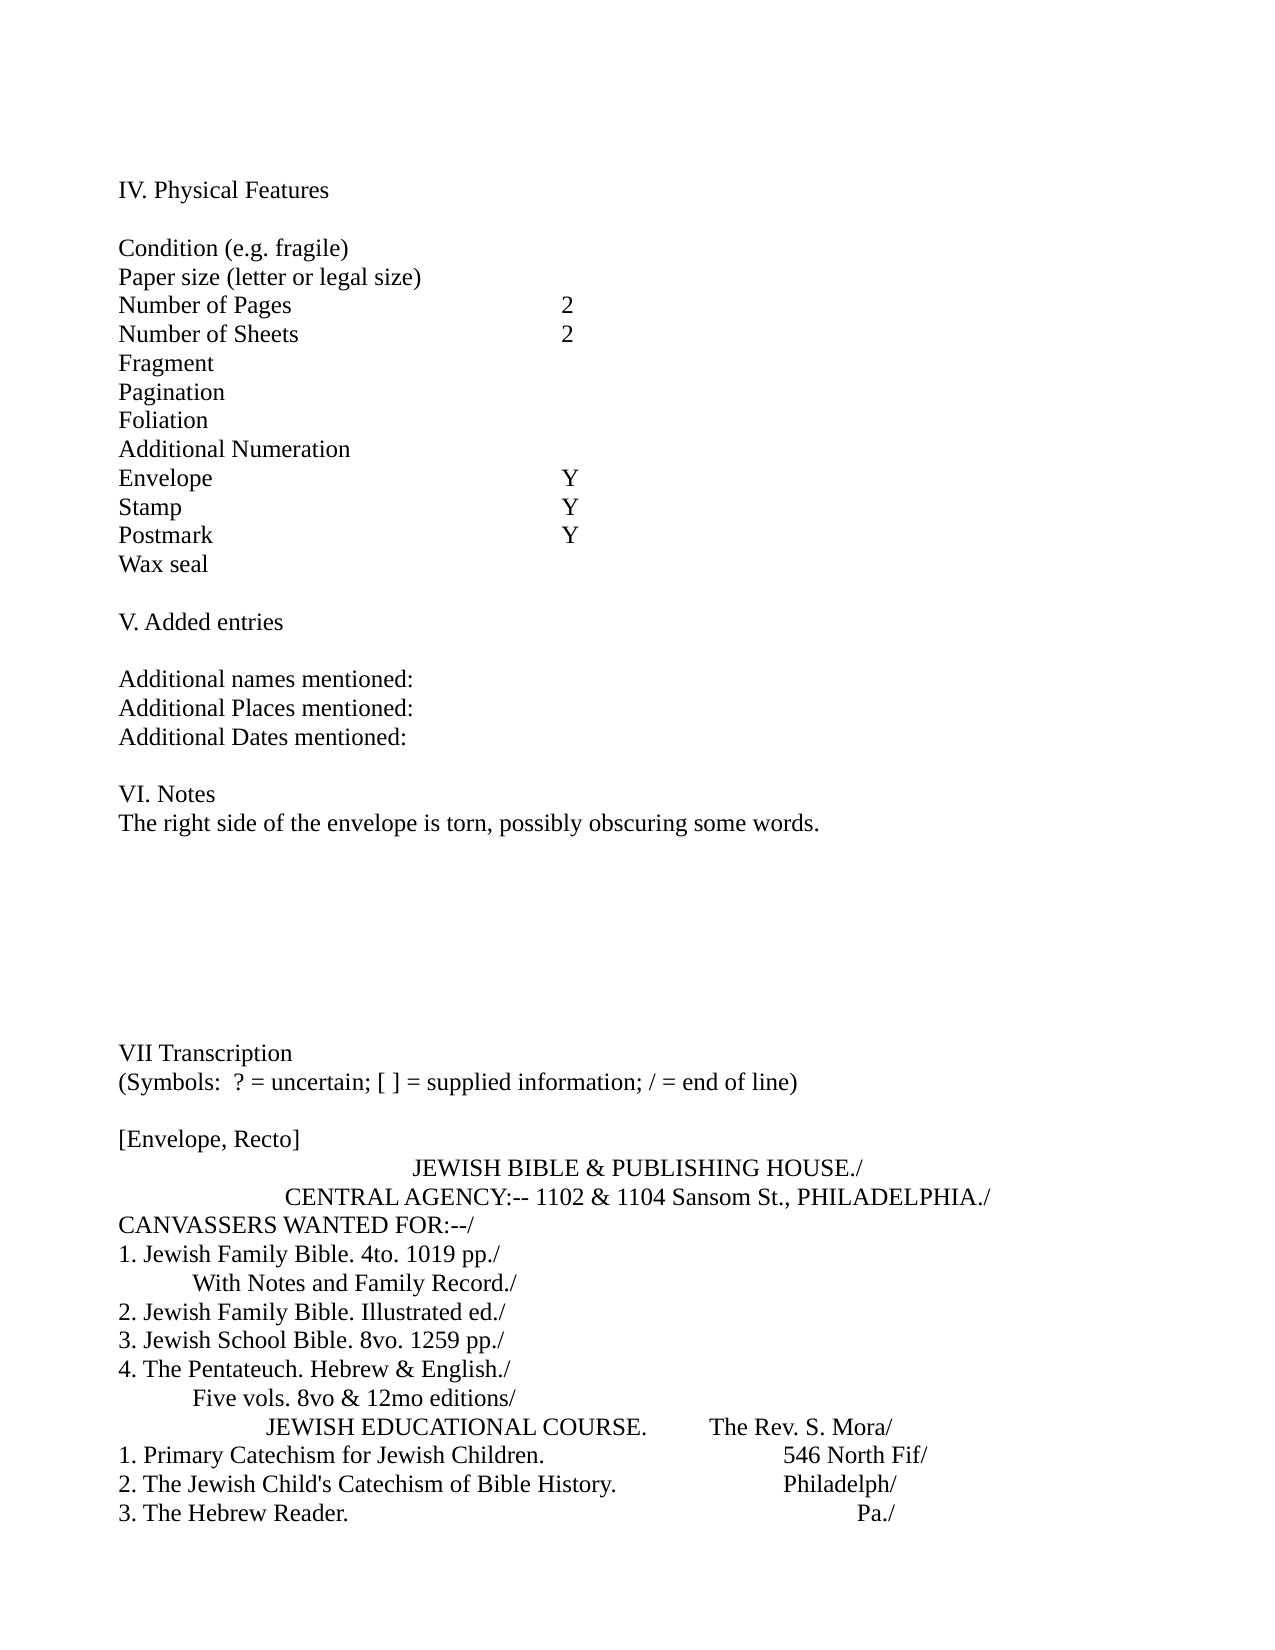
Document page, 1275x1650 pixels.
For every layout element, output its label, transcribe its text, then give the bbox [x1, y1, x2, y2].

text 1. Jewish Family Bible. 4to. 1019 pp./ [118, 1239, 1157, 1268]
text Five vols. 8vo & 12mo editions/ [118, 1383, 1157, 1412]
text IV. Physical Features [118, 176, 1157, 204]
text 2. The Jewish Child's Catechism of Bible History. Philadelph/ [118, 1469, 1157, 1498]
text (Symbols: ? = uncertain; [ ] = supplied information; / = end of line) [118, 1067, 1157, 1096]
text Postma rk Y [118, 521, 1157, 549]
text V. Added entries [118, 607, 1157, 636]
text Fragment [118, 348, 1157, 377]
text Envelope Y [118, 463, 1157, 492]
text VII Transcription [118, 1038, 1157, 1067]
text Pagination [118, 377, 1157, 406]
text [Envelope, Recto] [118, 1124, 1157, 1153]
text JEWISH EDUCATIONAL COURSE. The Rev. S. Mora/ [118, 1412, 1157, 1441]
text Wax seal [118, 549, 1157, 578]
text CENTRAL AGENCY:-- 1102 & 1104 Sansom St., PHILADELPHIA./ [118, 1182, 1157, 1211]
text Stamp Y [118, 492, 1157, 521]
text Condition (e.g. fragile) [118, 233, 1157, 262]
text CANVASSERS WANTED FOR:--/ [118, 1211, 1157, 1239]
text 2. Jewish Family Bible. Illustrated ed./ [118, 1297, 1157, 1326]
text 3. The Hebrew Reader. Pa./ [118, 1498, 1157, 1527]
text JEWISH BIBLE & PUBLISHING HOUSE./ [118, 1153, 1157, 1182]
text 3. Jewish School Bible. 8vo. 1259 pp./ [118, 1326, 1157, 1354]
text Additional names mentioned: [118, 664, 1157, 693]
text Number of Pages 2 [118, 291, 1157, 319]
text Additional Dates mentioned: [118, 722, 1157, 751]
text Number of Sheets 2 [118, 319, 1157, 348]
text Additional Numeration [118, 434, 1157, 463]
text VI. Notes [118, 779, 1157, 808]
text Paper size (letter or legal size) [118, 262, 1157, 291]
text The right side of the envelope is torn, possibly obscuring some words. [118, 808, 1157, 837]
text Additional Places mentioned: [118, 693, 1157, 722]
text Foliation [118, 406, 1157, 434]
text 4. The Pentateuch. Hebrew & English./ [118, 1354, 1157, 1383]
text 1. Primary Catechism for Jewish Children. 546 North Fif/ [118, 1441, 1157, 1469]
text With Notes and Family Record./ [118, 1268, 1157, 1297]
